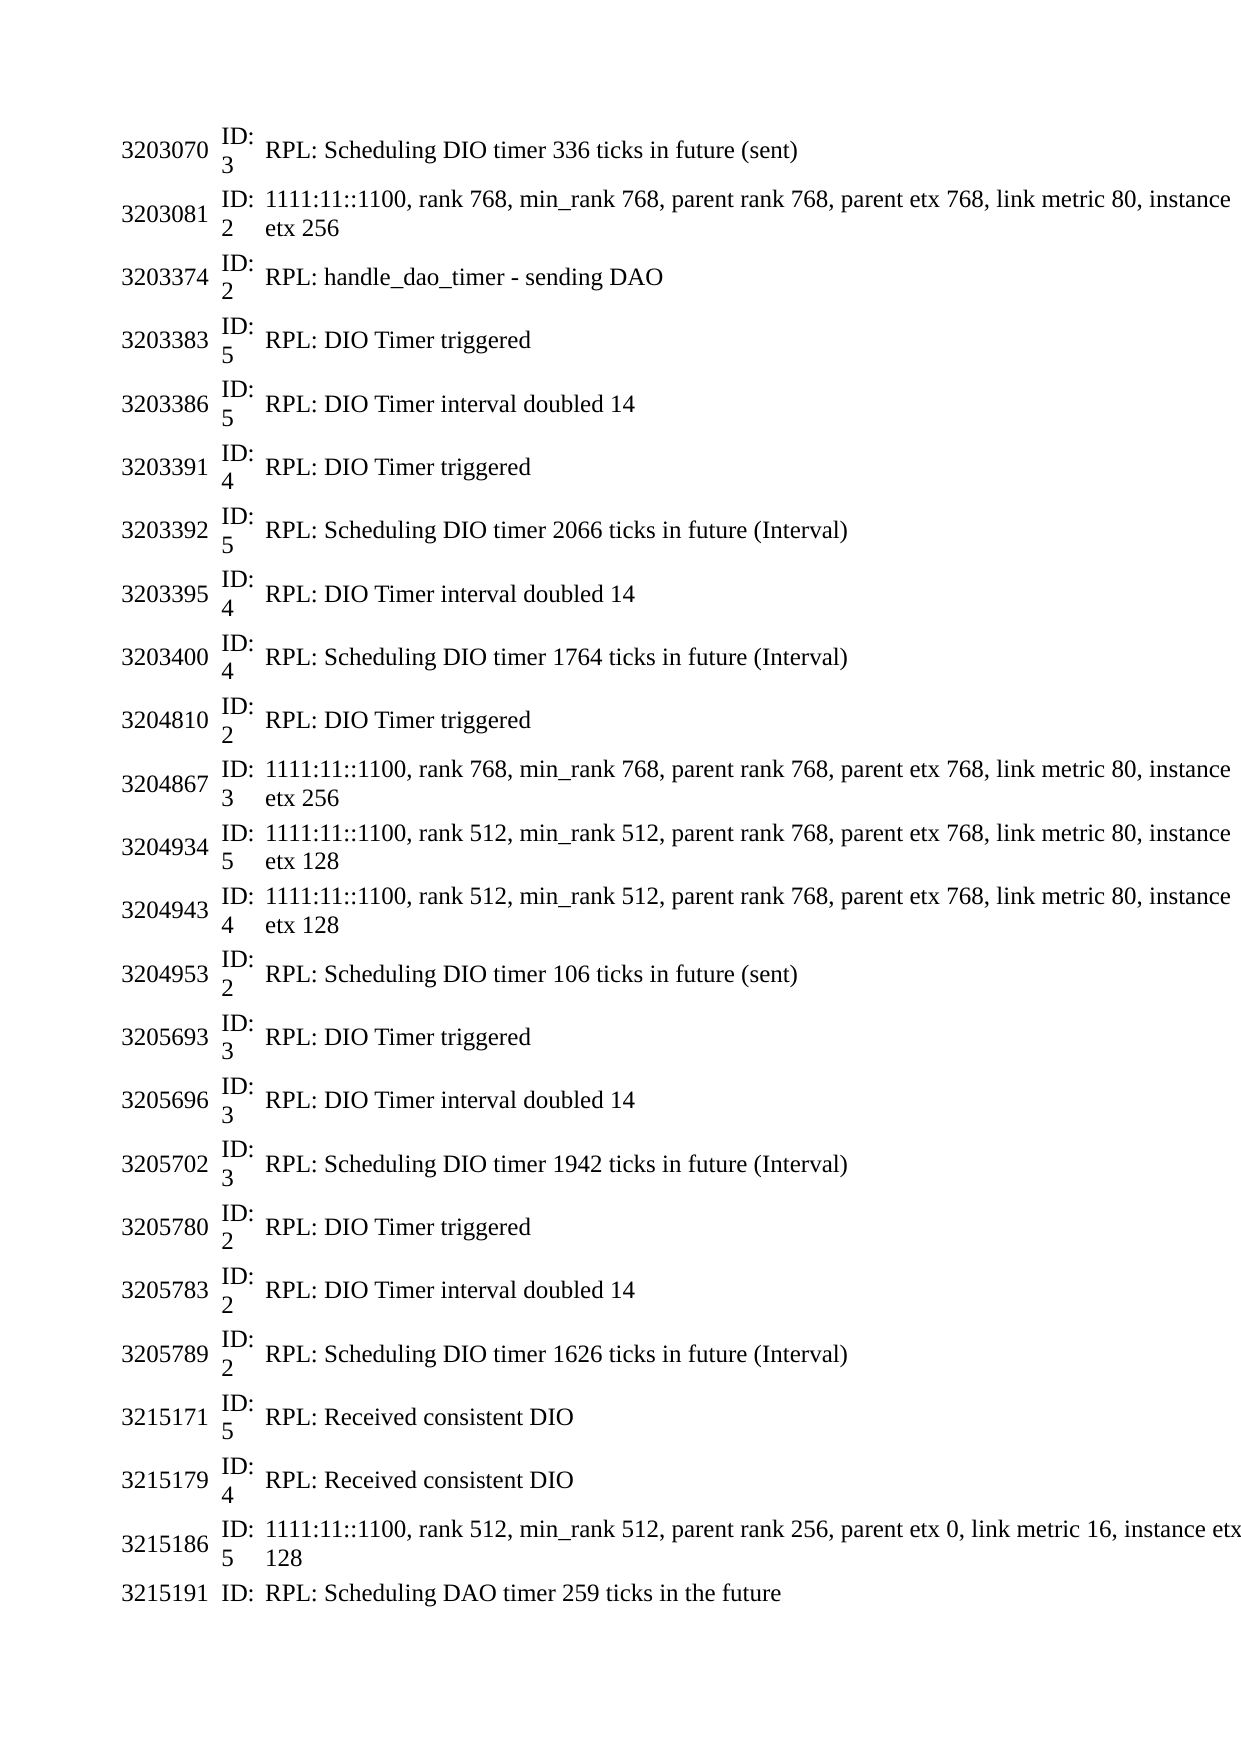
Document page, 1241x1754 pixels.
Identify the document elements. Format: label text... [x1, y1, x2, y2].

table_cell 3205693 [118, 1005, 218, 1068]
table_cell ID:2 [218, 245, 262, 308]
table_cell RPL: Scheduling DIO timer 1764 ticks in future (Interval) [262, 625, 1240, 688]
table_cell RPL: DIO Timer triggered [262, 688, 1240, 751]
table_cell 3204943 [118, 878, 218, 941]
table_cell 3203070 [118, 118, 218, 181]
table_cell RPL: DIO Timer interval doubled 14 [262, 371, 1240, 435]
table_cell RPL: Received consistent DIO [262, 1448, 1240, 1511]
table_cell RPL: handle_dao_timer - sending DAO [262, 245, 1240, 308]
table_cell ID: [218, 1575, 262, 1609]
table_cell 3204934 [118, 815, 218, 878]
table_cell RPL: DIO Timer triggered [262, 308, 1240, 371]
table_cell RPL: Scheduling DAO timer 259 ticks in the future [262, 1575, 1240, 1609]
table_cell 1111:11::1100, rank 768, min_rank 768, parent rank 768, parent etx 768, link metric 80, instance etx 256 [262, 751, 1240, 815]
table_cell 1111:11::1100, rank 512, min_rank 512, parent rank 768, parent etx 768, link metric 80, instance etx 128 [262, 815, 1240, 878]
table_cell RPL: Scheduling DIO timer 336 ticks in future (sent) [262, 118, 1240, 181]
table_cell ID:2 [218, 1195, 262, 1258]
table_cell RPL: DIO Timer triggered [262, 435, 1240, 498]
table_cell ID:3 [218, 751, 262, 815]
table_cell ID:5 [218, 371, 262, 435]
table_cell RPL: Scheduling DIO timer 1626 ticks in future (Interval) [262, 1321, 1240, 1385]
table_cell RPL: Received consistent DIO [262, 1385, 1240, 1448]
table_cell 3205696 [118, 1068, 218, 1131]
table_cell 3204867 [118, 751, 218, 815]
table_cell RPL: DIO Timer interval doubled 14 [262, 561, 1240, 625]
table_cell 3203392 [118, 498, 218, 561]
table_cell 1111:11::1100, rank 512, min_rank 512, parent rank 256, parent etx 0, link metric 16, instance etx 128 [262, 1511, 1240, 1575]
table_cell RPL: Scheduling DIO timer 106 ticks in future (sent) [262, 941, 1240, 1005]
table_cell ID:4 [218, 878, 262, 941]
table_cell ID:5 [218, 308, 262, 371]
table_cell RPL: DIO Timer interval doubled 14 [262, 1068, 1240, 1131]
table_cell 3205780 [118, 1195, 218, 1258]
table_cell ID:4 [218, 561, 262, 625]
table_cell ID:4 [218, 1448, 262, 1511]
table_cell RPL: Scheduling DIO timer 2066 ticks in future (Interval) [262, 498, 1240, 561]
table_cell ID:5 [218, 1385, 262, 1448]
table_cell ID:5 [218, 815, 262, 878]
table_cell ID:2 [218, 688, 262, 751]
table_cell ID:2 [218, 1258, 262, 1321]
table_cell 3203383 [118, 308, 218, 371]
table_cell 3204810 [118, 688, 218, 751]
table_cell 1111:11::1100, rank 512, min_rank 512, parent rank 768, parent etx 768, link metric 80, instance etx 128 [262, 878, 1240, 941]
table_cell 3205783 [118, 1258, 218, 1321]
table_cell 3215179 [118, 1448, 218, 1511]
table_cell RPL: DIO Timer interval doubled 14 [262, 1258, 1240, 1321]
table_cell ID:2 [218, 1321, 262, 1385]
table_cell ID:3 [218, 1068, 262, 1131]
table_cell ID:5 [218, 1511, 262, 1575]
table_cell ID:3 [218, 118, 262, 181]
table_cell RPL: DIO Timer triggered [262, 1195, 1240, 1258]
table_cell 3203081 [118, 181, 218, 245]
table_cell 3215186 [118, 1511, 218, 1575]
table_cell 3205702 [118, 1131, 218, 1195]
table_cell ID:4 [218, 625, 262, 688]
table_cell ID:3 [218, 1131, 262, 1195]
table_cell RPL: DIO Timer triggered [262, 1005, 1240, 1068]
table_cell ID:5 [218, 498, 262, 561]
table_cell ID:2 [218, 941, 262, 1005]
table_cell 3205789 [118, 1321, 218, 1385]
table_cell 3203391 [118, 435, 218, 498]
table_cell ID:2 [218, 181, 262, 245]
table_cell ID:3 [218, 1005, 262, 1068]
table_cell 3215191 [118, 1575, 218, 1609]
table_cell 3203386 [118, 371, 218, 435]
table_cell RPL: Scheduling DIO timer 1942 ticks in future (Interval) [262, 1131, 1240, 1195]
table_cell ID:4 [218, 435, 262, 498]
table_cell 3203374 [118, 245, 218, 308]
table_cell 3215171 [118, 1385, 218, 1448]
table_cell 1111:11::1100, rank 768, min_rank 768, parent rank 768, parent etx 768, link metric 80, instance etx 256 [262, 181, 1240, 245]
table_cell 3203395 [118, 561, 218, 625]
table_cell 3203400 [118, 625, 218, 688]
table_cell 3204953 [118, 941, 218, 1005]
